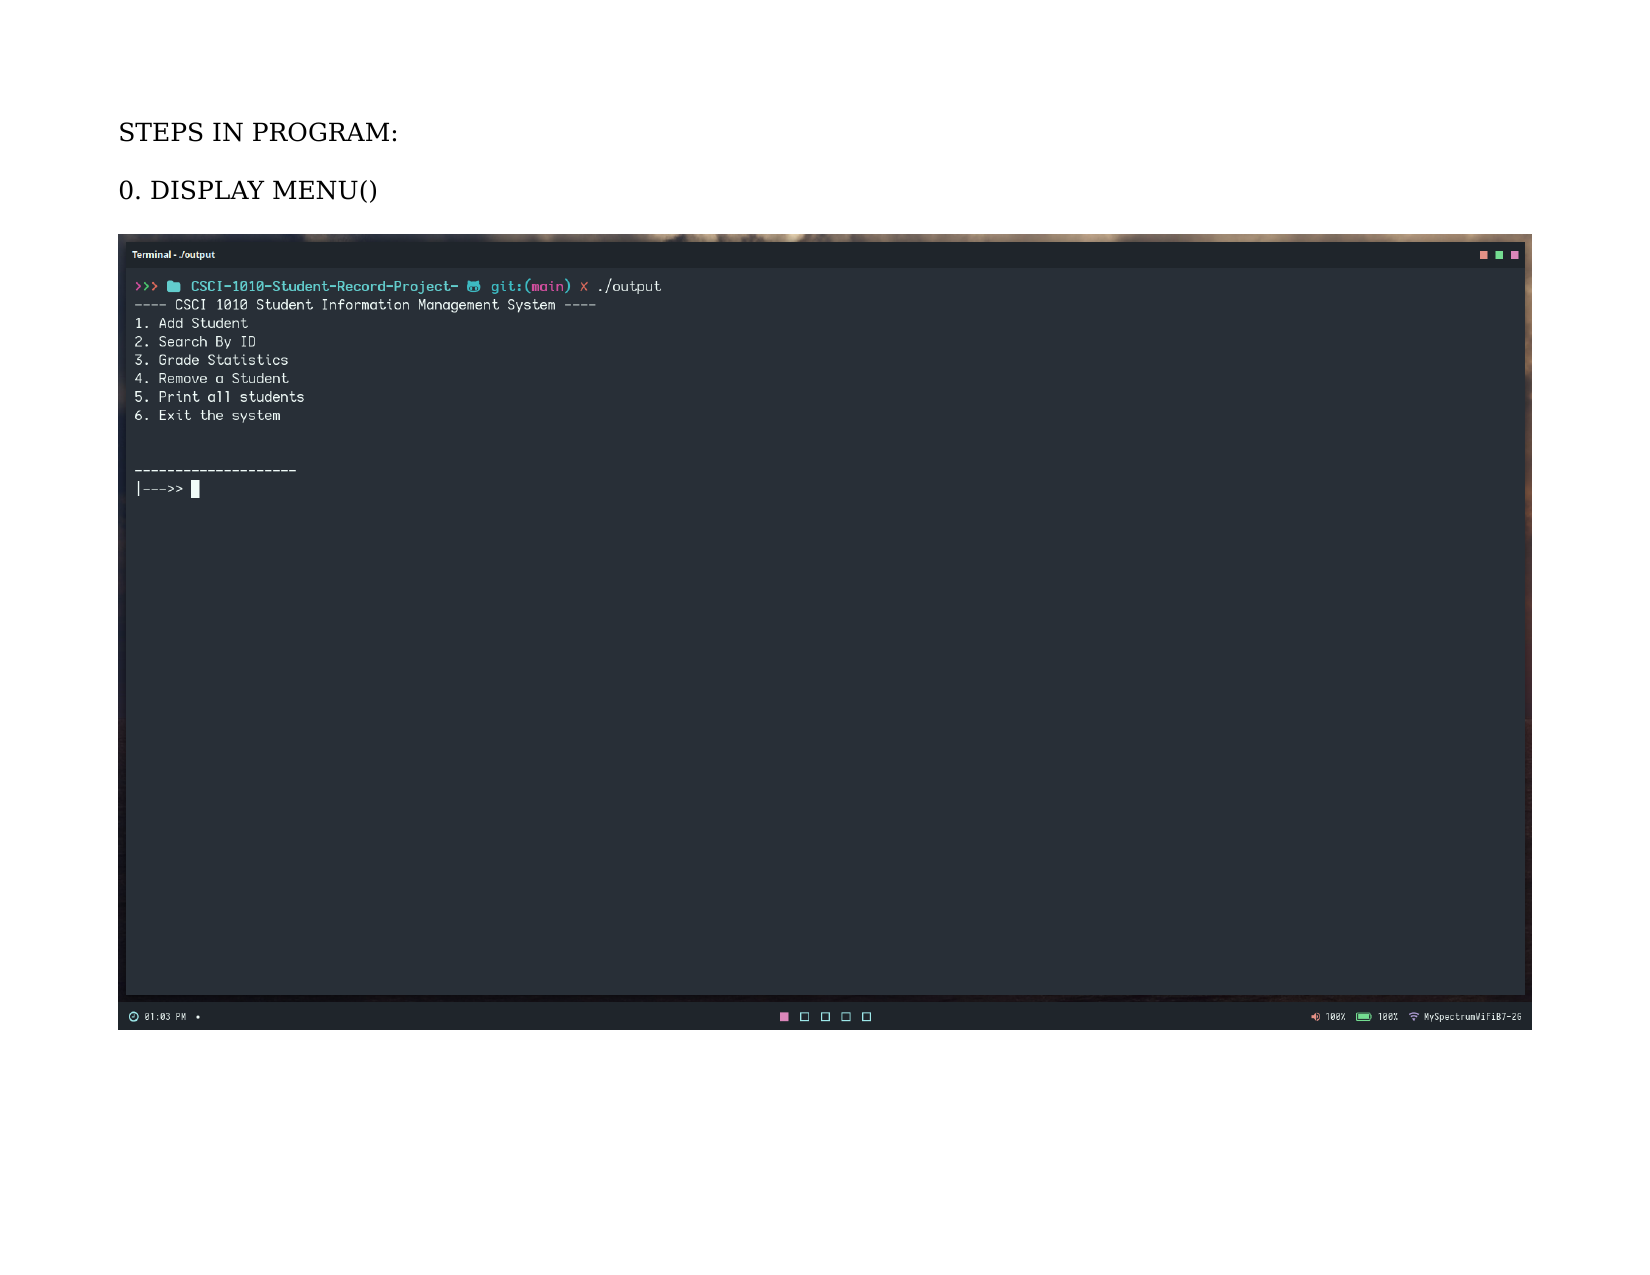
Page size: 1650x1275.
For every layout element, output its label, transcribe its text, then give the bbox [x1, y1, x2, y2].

text 0. DISPLAY MENU() [118, 176, 1532, 206]
text STEPS IN PROGRAM: [118, 118, 1532, 147]
picture [118, 234, 1532, 1030]
